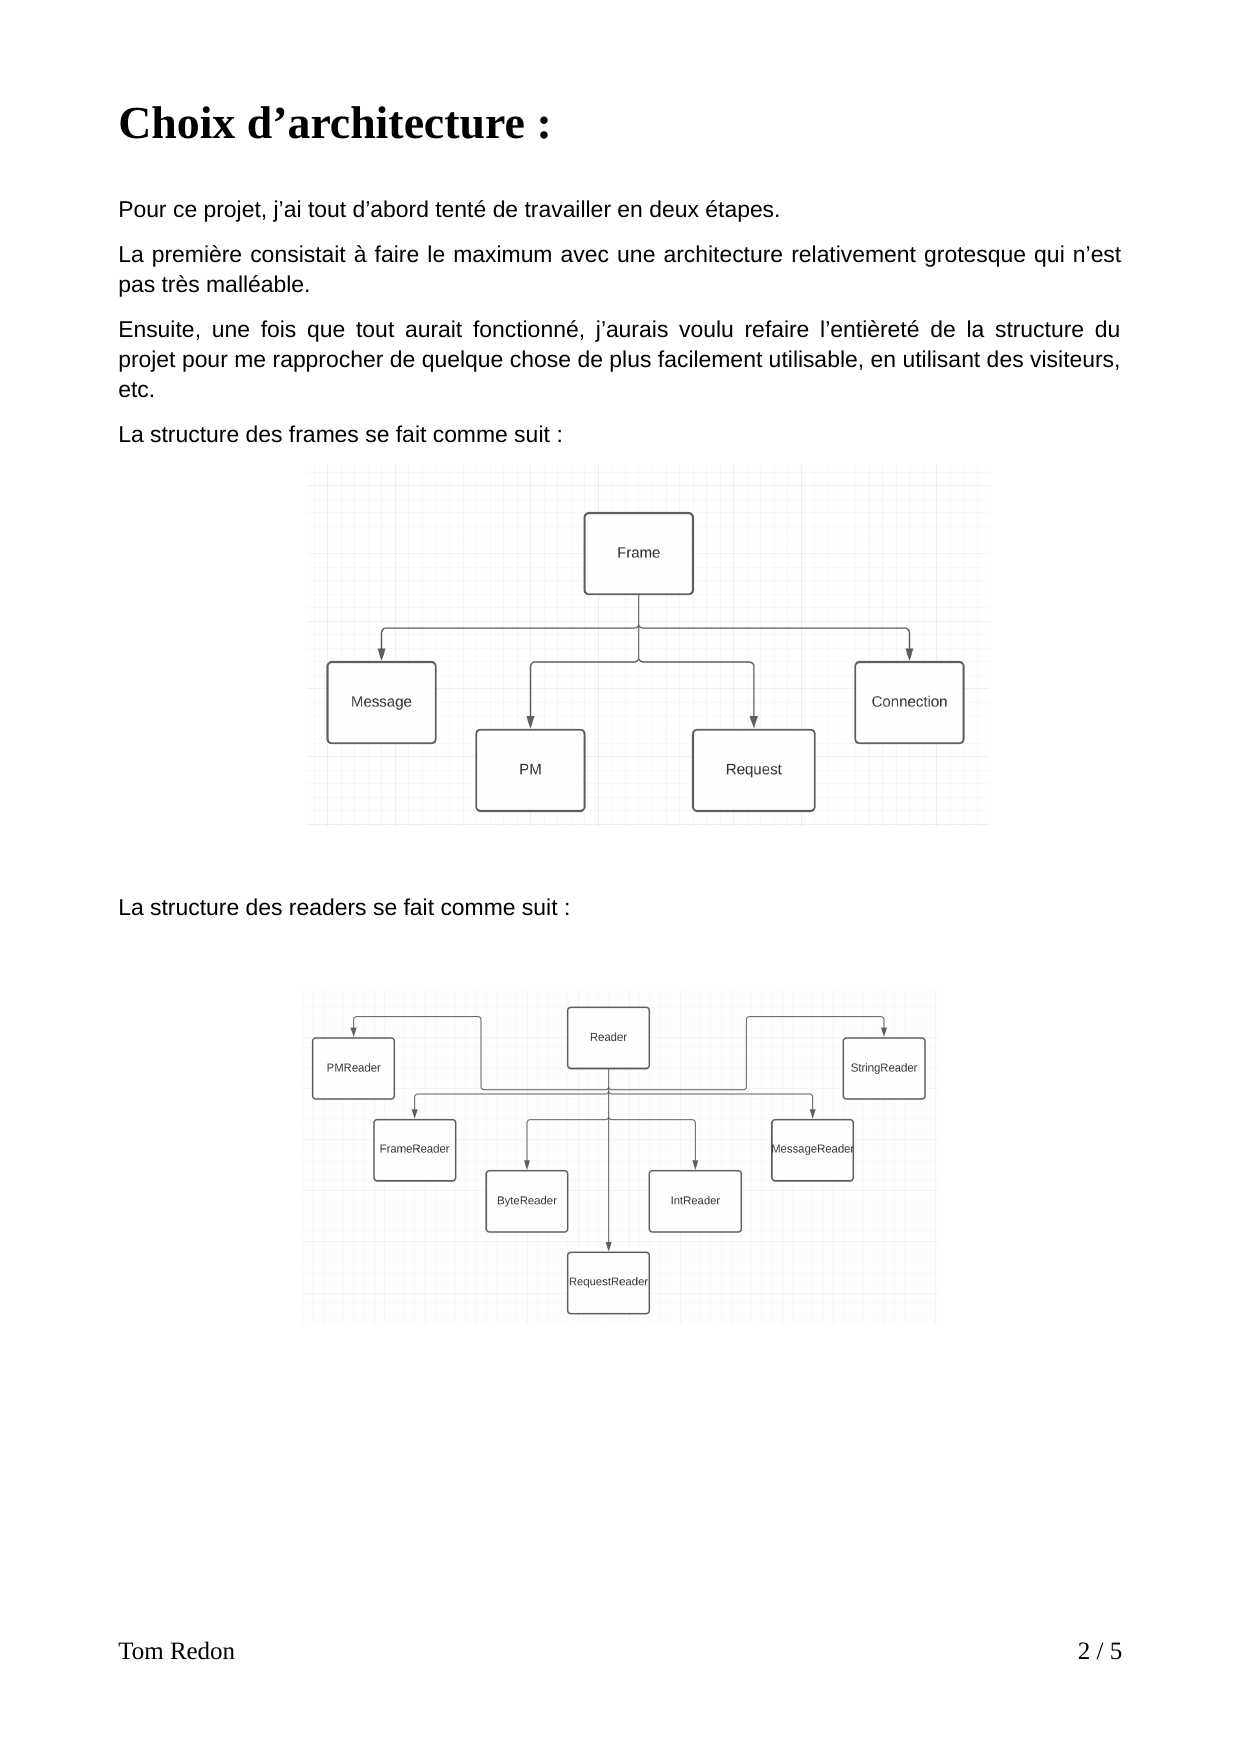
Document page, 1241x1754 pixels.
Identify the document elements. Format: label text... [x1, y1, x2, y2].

picture [307, 465, 990, 827]
text Pour ce projet, j’ai tout d’abord tenté de travailler en deux étapes. [118, 196, 1122, 222]
text La structure des frames se fait comme suit : [118, 421, 1122, 447]
text La structure des readers se fait comme suit : [118, 894, 1122, 921]
subtitle Choix d’architecture : [118, 96, 1122, 148]
picture [301, 989, 939, 1324]
text La première consistait à faire le maximum avec une architecture relativement grotesque qui n’est pas très malléable. [118, 241, 1122, 297]
text Ensuite, une fois que tout aurait fonctionné, j’aurais voulu refaire l’entièreté de la structure du projet pour me rapprocher de quelque chose de plus facilement utilisable, en utilisant des visiteurs, etc. [118, 316, 1122, 403]
